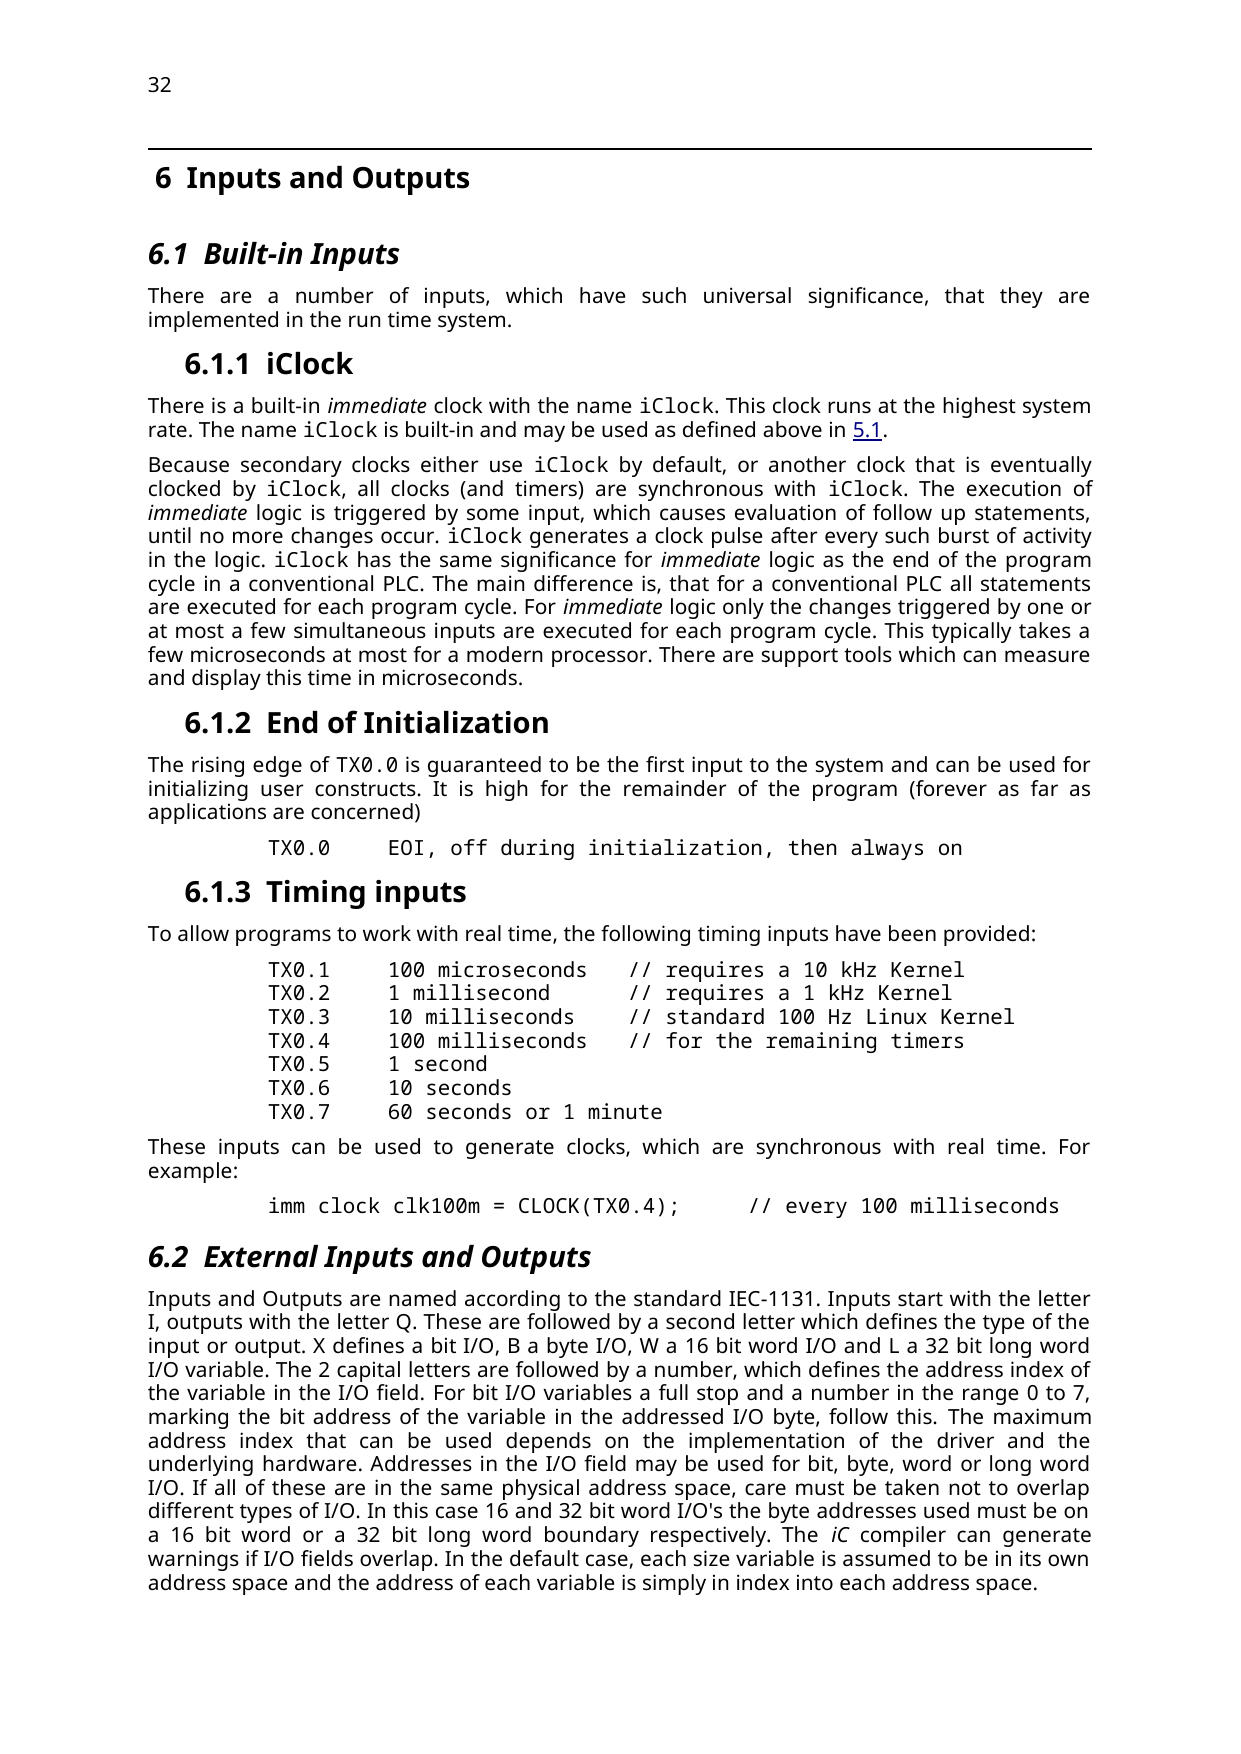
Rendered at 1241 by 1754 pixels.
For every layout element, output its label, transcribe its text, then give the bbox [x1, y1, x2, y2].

subtitle End of Initialization [184, 702, 1092, 742]
text The rising edge of TX0.0 is guaranteed to be the first input to the system and can be used for initializing user constructs. It is high for the remainder of the program (forever as far as applications are concerned) [148, 753, 1092, 824]
text There are a number of inputs, which have such universal significance, that they are implemented in the run time system. [148, 285, 1092, 332]
subtitle External Inputs and Outputs [148, 1236, 1092, 1276]
subtitle Timing inputs [184, 872, 1092, 911]
subtitle iClock [184, 344, 1092, 383]
text TX0.0 EOI, off during initialization, then always on [268, 836, 1092, 860]
subtitle Inputs and Outputs [148, 150, 1092, 204]
text There is a built-in immediate clock with the name iClock. This clock runs at the highest system rate. The name iClock is built-in and may be used as defined above in 5.1. [148, 395, 1092, 442]
text To allow programs to work with real time, the following timing inputs have been provided: [148, 923, 1092, 947]
text Inputs and Outputs are named according to the standard IEC-1131. Inputs start with the letter I, outputs with the letter Q. These are followed by a second letter which defines the type of the input or output. X defines a bit I/O, B a byte I/O, W a 16 bit word I/O and L a 32 bit long word I/O variable. The 2 capital letters are followed by a number, which defines the address index of the variable in the I/O field. For bit I/O variables a full stop and a number in the range 0 to 7, marking the bit address of the variable in the addressed I/O byte, follow this. The maximum address index that can be used depends on the implementation of the driver and the underlying hardware. Addresses in the I/O field may be used for bit, byte, word or long word I/O. If all of these are in the same physical address space, care must be taken not to overlap different types of I/O. In this case 16 and 32 bit word I/O's the byte addresses used must be on a 16 bit word or a 32 bit long word boundary respectively. The iC compiler can generate warnings if I/O fields overlap. In the default case, each size variable is assumed to be in its own address space and the address of each variable is simply in index into each address space. [148, 1287, 1092, 1595]
text imm clock clk100m = CLOCK(TX0.4); // every 100 milliseconds [268, 1195, 1092, 1218]
subtitle Built-in Inputs [148, 233, 1092, 273]
text Because secondary clocks either use iClock by default, or another clock that is eventually clocked by iClock, all clocks (and timers) are synchronous with iClock. The execution of immediate logic is triggered by some input, which causes evaluation of follow up statements, until no more changes occur. iClock generates a clock pulse after every such burst of activity in the logic. iClock has the same significance for immediate logic as the end of the program cycle in a conventional PLC. The main difference is, that for a conventional PLC all statements are executed for each program cycle. For immediate logic only the changes triggered by one or at most a few simultaneous inputs are executed for each program cycle. This typically takes a few microseconds at most for a modern processor. There are support tools which can measure and display this time in microseconds. [148, 454, 1092, 691]
text TX0.1 100 microseconds // requires a 10 kHz Kernel TX0.2 1 millisecond // requires a 1 kHz Kernel TX0.3 10 milliseconds // standard 100 Hz Linux Kernel TX0.4 100 milliseconds // for the remaining timers TX0.5 1 second TX0.6 10 seconds TX0.7 60 seconds or 1 minute [268, 958, 1092, 1124]
text These inputs can be used to generate clocks, which are synchronous with real time. For example: [148, 1136, 1092, 1183]
